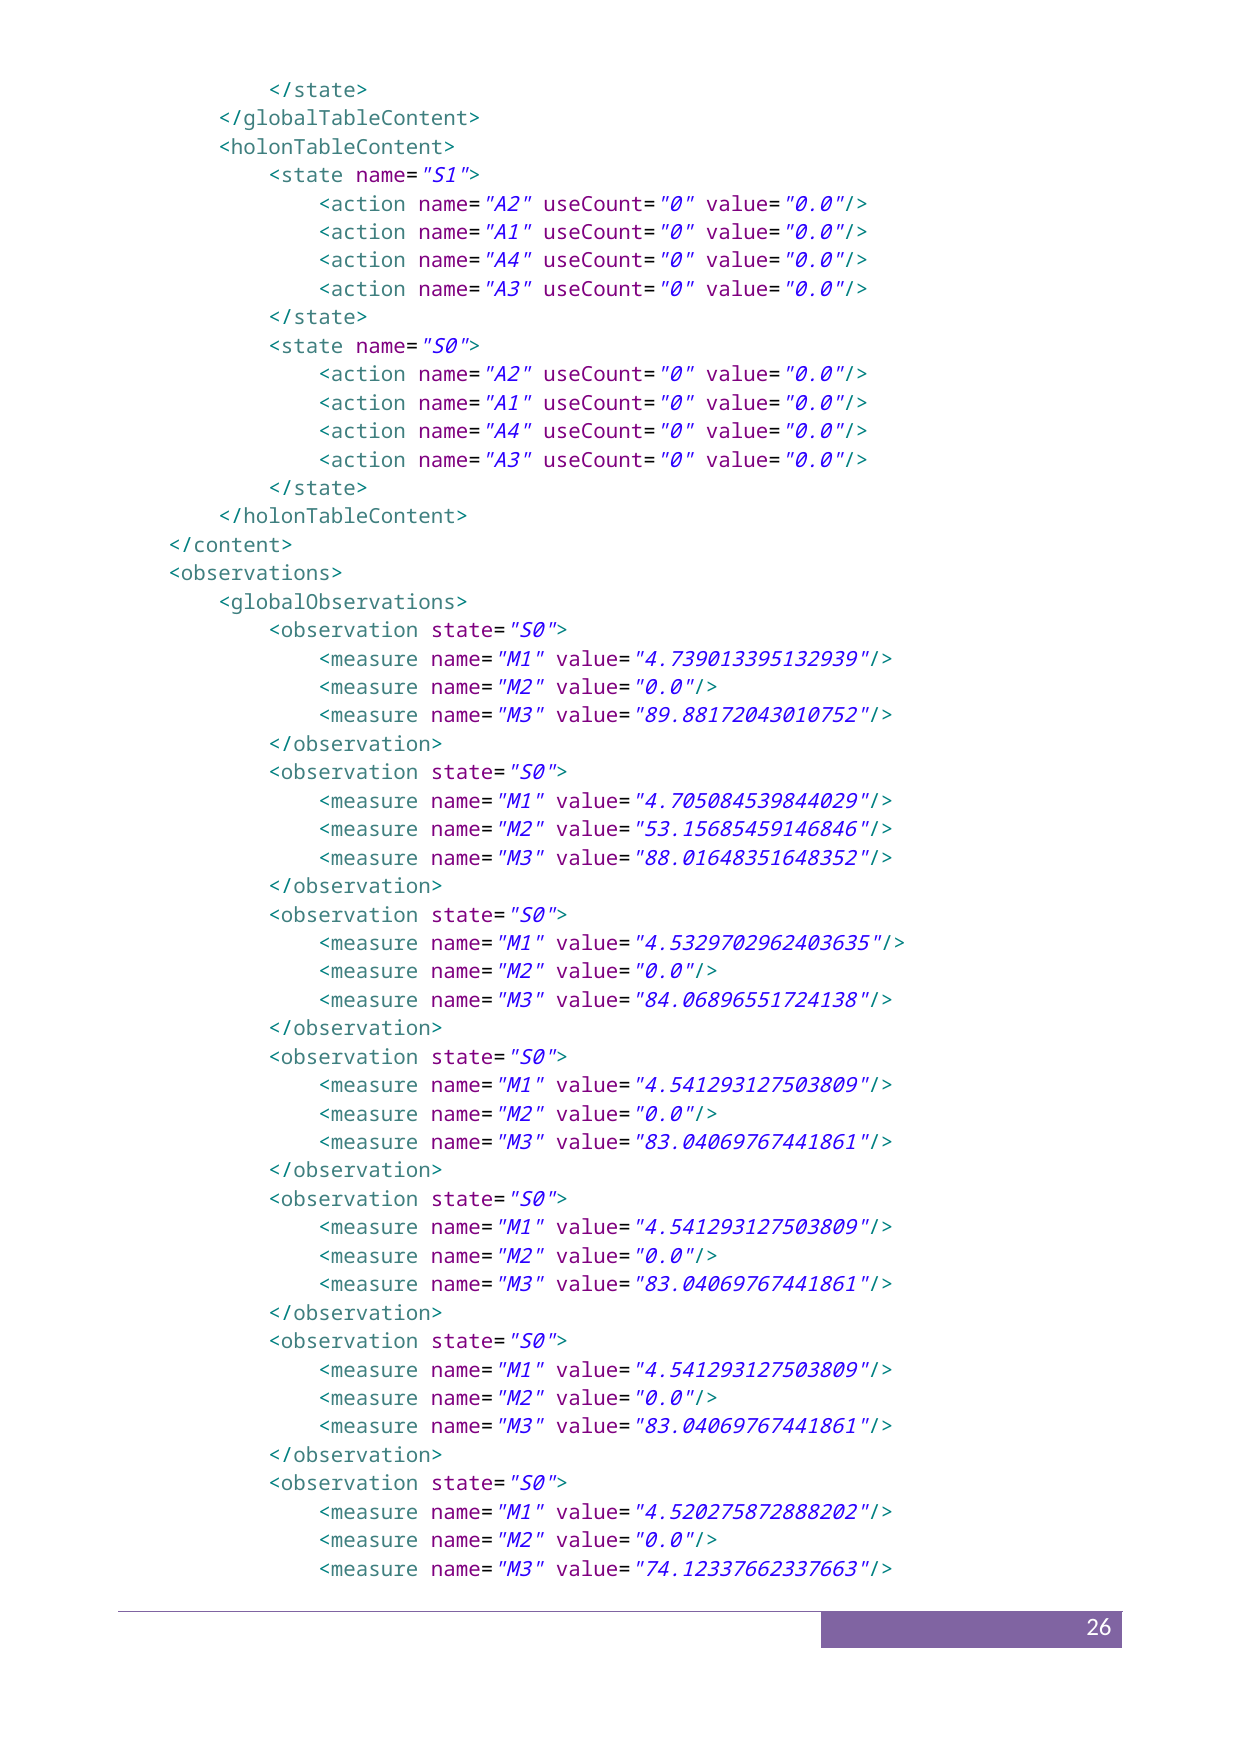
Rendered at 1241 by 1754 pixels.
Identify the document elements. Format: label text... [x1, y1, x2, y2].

text </observation> [118, 1298, 1122, 1326]
text </state> [118, 302, 1122, 331]
text <measure name="M2" value="0.0"/> [118, 1241, 1122, 1269]
text <holonTableContent> [118, 132, 1122, 160]
text <action name="A4" useCount="0" value="0.0"/> [118, 246, 1122, 274]
text <measure name="M3" value="89.88172043010752"/> [118, 701, 1122, 729]
text </observation> [118, 871, 1122, 900]
text <observation state="S0"> [118, 1326, 1122, 1355]
text <measure name="M1" value="4.541293127503809"/> [118, 1212, 1122, 1241]
text </holonTableContent> [118, 502, 1122, 530]
text </observation> [118, 1013, 1122, 1042]
text <measure name="M3" value="74.12337662337663"/> [118, 1554, 1122, 1582]
text <measure name="M3" value="84.06896551724138"/> [118, 985, 1122, 1013]
text <observation state="S0"> [118, 1184, 1122, 1212]
text <measure name="M2" value="0.0"/> [118, 1383, 1122, 1412]
text </observation> [118, 1156, 1122, 1184]
text <action name="A3" useCount="0" value="0.0"/> [118, 445, 1122, 473]
text <measure name="M3" value="83.04069767441861"/> [118, 1269, 1122, 1298]
text <action name="A3" useCount="0" value="0.0"/> [118, 274, 1122, 302]
text <globalObservations> [118, 587, 1122, 615]
text </content> [118, 530, 1122, 558]
text <measure name="M1" value="4.520275872888202"/> [118, 1497, 1122, 1525]
text <state name="S0"> [118, 331, 1122, 359]
text <state name="S1"> [118, 160, 1122, 189]
text <measure name="M2" value="0.0"/> [118, 672, 1122, 701]
text <observation state="S0"> [118, 900, 1122, 928]
text </observation> [118, 729, 1122, 757]
text <action name="A1" useCount="0" value="0.0"/> [118, 388, 1122, 416]
text <measure name="M3" value="83.04069767441861"/> [118, 1412, 1122, 1440]
text <action name="A4" useCount="0" value="0.0"/> [118, 416, 1122, 445]
text <observation state="S0"> [118, 757, 1122, 786]
text <measure name="M1" value="4.5329702962403635"/> [118, 928, 1122, 957]
text <observations> [118, 558, 1122, 587]
text </observation> [118, 1440, 1122, 1468]
text <measure name="M2" value="53.15685459146846"/> [118, 814, 1122, 843]
text <action name="A1" useCount="0" value="0.0"/> [118, 217, 1122, 246]
text <observation state="S0"> [118, 615, 1122, 644]
text <measure name="M1" value="4.705084539844029"/> [118, 786, 1122, 814]
text <measure name="M3" value="83.04069767441861"/> [118, 1127, 1122, 1156]
text <measure name="M2" value="0.0"/> [118, 1099, 1122, 1127]
text <observation state="S0"> [118, 1468, 1122, 1497]
text <observation state="S0"> [118, 1042, 1122, 1070]
text <measure name="M1" value="4.739013395132939"/> [118, 644, 1122, 672]
text <measure name="M2" value="0.0"/> [118, 1525, 1122, 1554]
text </state> [118, 75, 1122, 103]
text </globalTableContent> [118, 103, 1122, 132]
text <measure name="M3" value="88.01648351648352"/> [118, 843, 1122, 871]
text <action name="A2" useCount="0" value="0.0"/> [118, 359, 1122, 388]
text <measure name="M2" value="0.0"/> [118, 957, 1122, 985]
text <action name="A2" useCount="0" value="0.0"/> [118, 189, 1122, 217]
text <measure name="M1" value="4.541293127503809"/> [118, 1355, 1122, 1383]
text <measure name="M1" value="4.541293127503809"/> [118, 1070, 1122, 1099]
text </state> [118, 473, 1122, 502]
